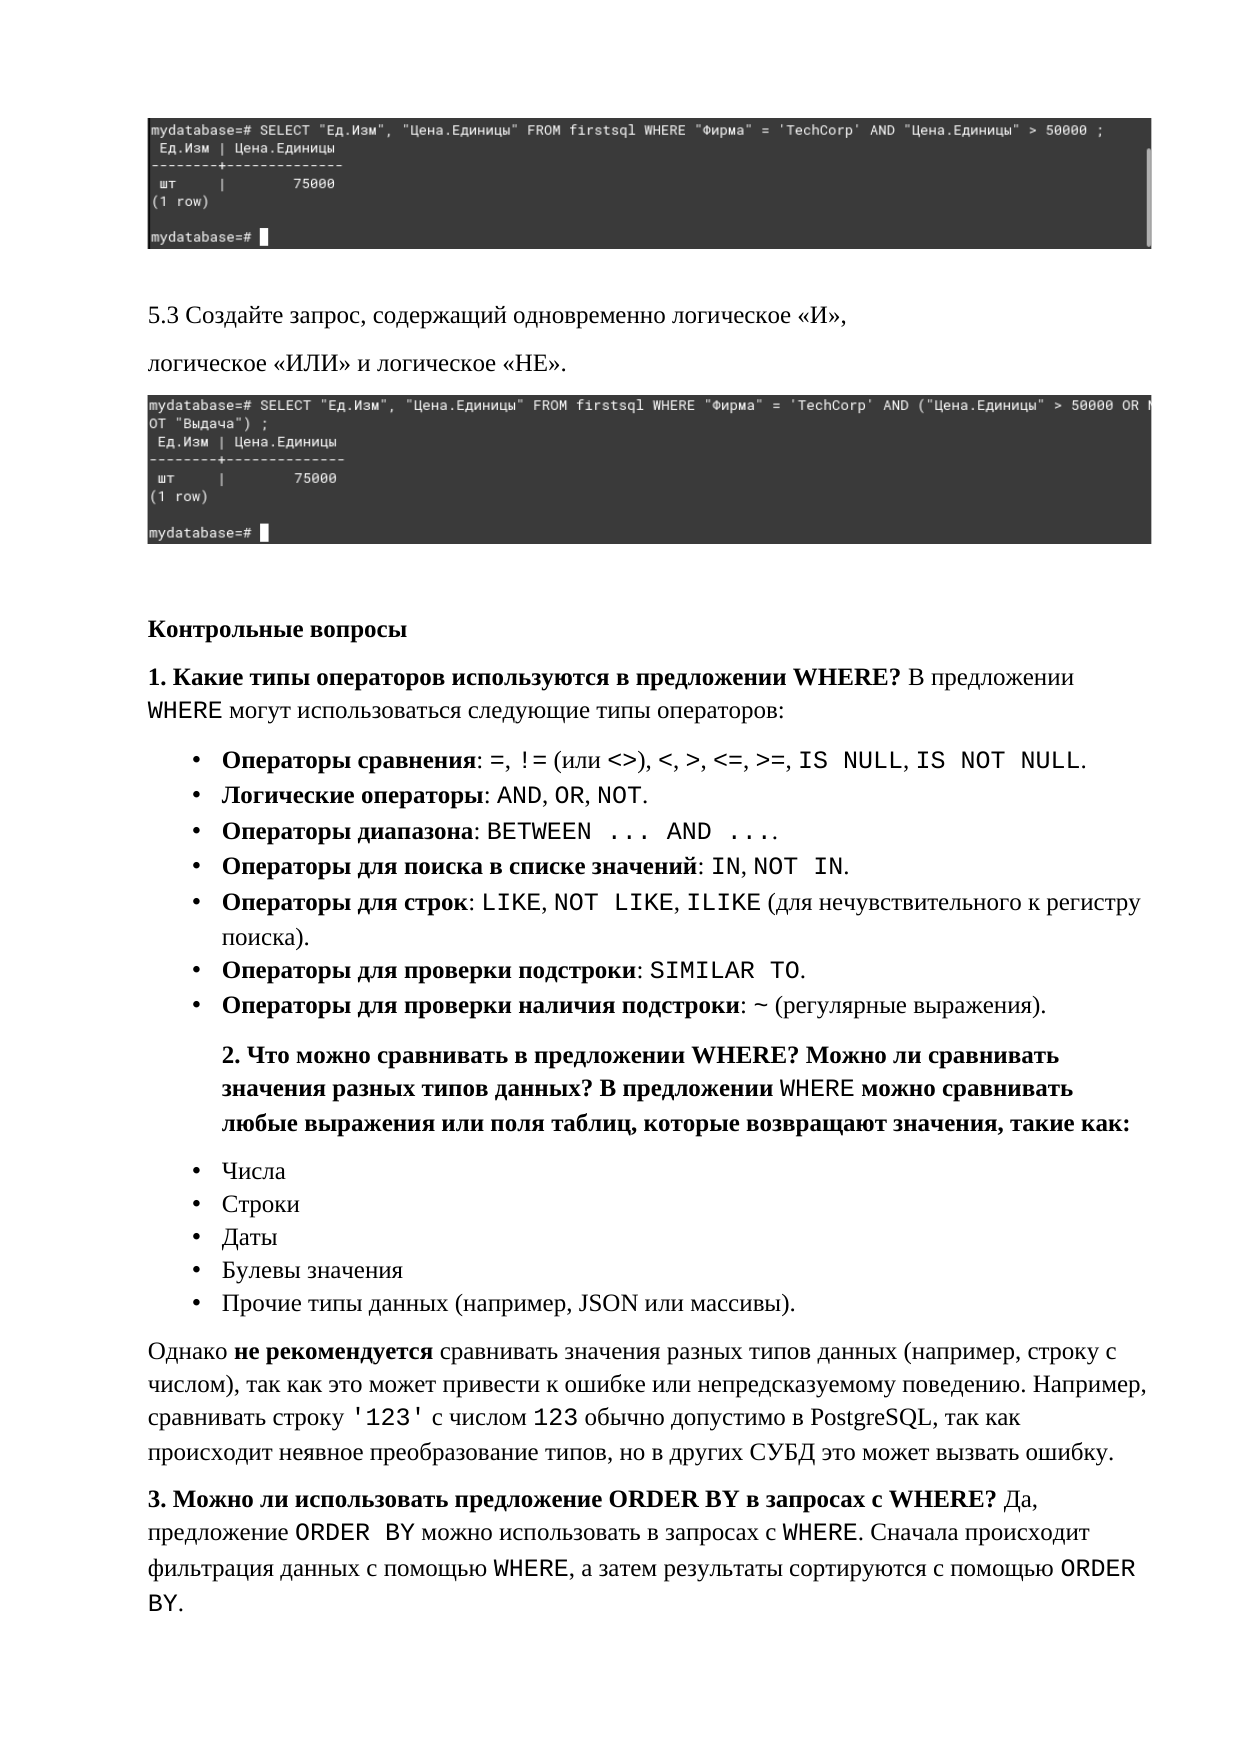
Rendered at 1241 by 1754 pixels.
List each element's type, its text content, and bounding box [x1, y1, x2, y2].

text Однако не рекомендуется сравнивать значения разных типов данных (например, строку с числом), так как это может привести к ошибке или непредсказуемому поведению. Например, сравнивать строку '123' с числом 123 обычно допустимо в PostgreSQL, так как происходит неявное преобразование типов, но в других СУБД это может вызвать ошибку. [148, 1336, 1152, 1466]
picture [147, 395, 1152, 544]
text логическое «ИЛИ» и логическое «НЕ». [148, 348, 1152, 377]
text 3. Можно ли использовать предложение ORDER BY в запросах с WHERE? Да, предложение ORDER BY можно использовать в запросах с WHERE. Сначала происходит фильтрация данных с помощью WHERE, а затем результаты сортируются с помощью ORDER BY. [148, 1484, 1152, 1618]
list Логические операторы: AND, OR, NOT. [192, 781, 1152, 811]
list Операторы диапазона: BETWEEN ... AND .... [192, 816, 1152, 847]
list 2. Что можно сравнивать в предложении WHERE? Можно ли сравнивать значения разных типов данных? В предложении WHERE можно сравнивать любые выражения или поля таблиц, которые возвращают значения, такие как: [192, 1040, 1152, 1137]
list Даты [192, 1222, 1152, 1251]
list Операторы для проверки наличия подстроки: ~ (регулярные выражения). [192, 990, 1152, 1021]
list Операторы для поиска в списке значений: IN, NOT IN. [192, 851, 1152, 882]
list Строки [192, 1189, 1152, 1218]
list Числа [192, 1156, 1152, 1185]
list Булевы значения [192, 1255, 1152, 1284]
text 1. Какие типы операторов используются в предложении WHERE? В предложении WHERE могут использоваться следующие типы операторов: [148, 662, 1152, 726]
picture [147, 118, 1152, 249]
text 5.3 Создайте запрос, содержащий одновременно логическое «И», [148, 300, 1152, 329]
list Операторы для строк: LIKE, NOT LIKE, ILIKE (для нечувствительного к регистру поиска). [192, 887, 1152, 951]
list Операторы для проверки подстроки: SIMILAR TO. [192, 955, 1152, 986]
text Контрольные вопросы [148, 614, 1152, 643]
list Прочие типы данных (например, JSON или массивы). [192, 1288, 1152, 1317]
list Операторы сравнения: =, != (или <>), <, >, <=, >=, IS NULL, IS NOT NULL. [192, 745, 1152, 776]
